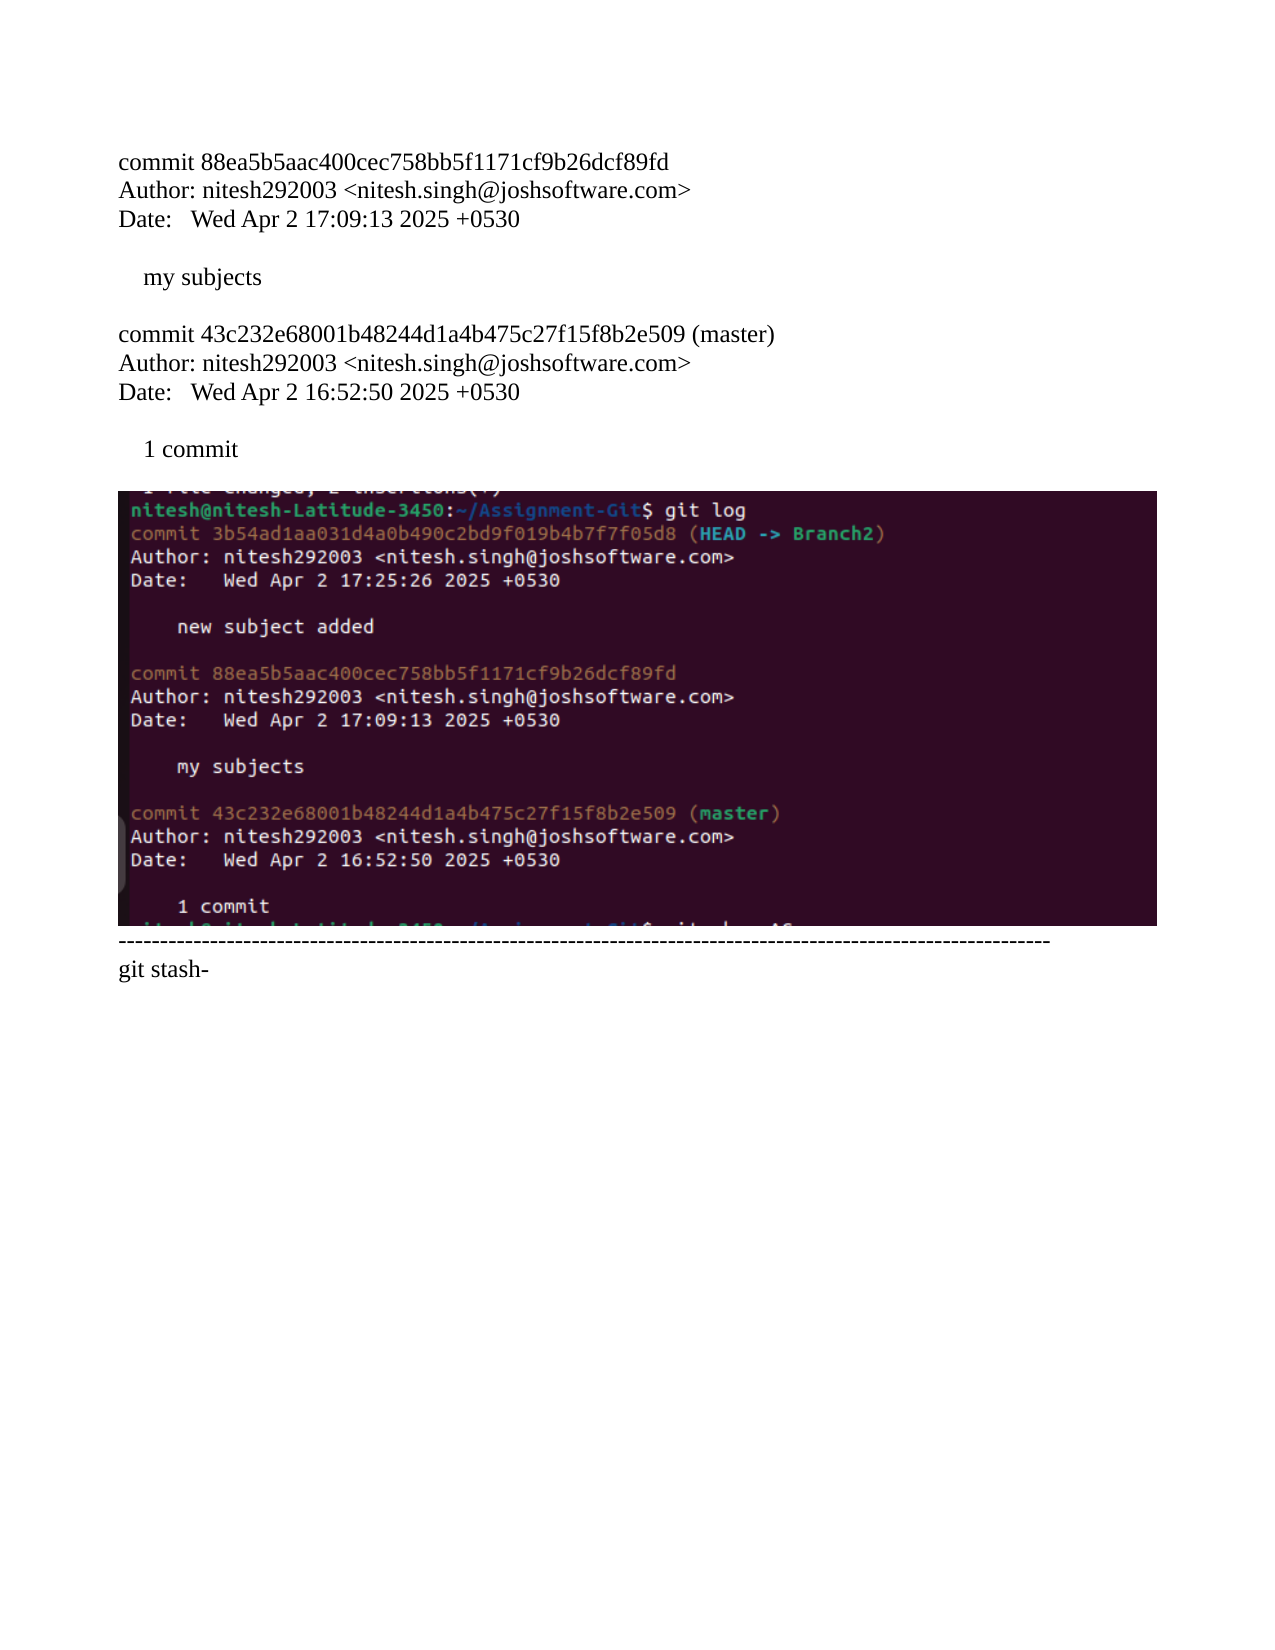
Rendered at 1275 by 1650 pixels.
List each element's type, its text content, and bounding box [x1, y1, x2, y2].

text ---------------------------------------------------------------------------------------------------------------- [118, 926, 1157, 954]
text commit 88ea5b5aac400cec758bb5f1171cf9b26dcf89fd [118, 147, 1157, 176]
text git stash- [118, 954, 1157, 983]
picture [118, 491, 1157, 926]
text Date: Wed Apr 2 16:52:50 2025 +0530 [118, 377, 1157, 406]
text Author: nitesh292003 <nitesh.singh@joshsoftware.com> [118, 176, 1157, 204]
text my subjects [118, 262, 1157, 291]
text Author: nitesh292003 <nitesh.singh@joshsoftware.com> [118, 348, 1157, 377]
text 1 commit [118, 434, 1157, 463]
text commit 43c232e68001b48244d1a4b475c27f15f8b2e509 (master) [118, 319, 1157, 348]
text Date: Wed Apr 2 17:09:13 2025 +0530 [118, 204, 1157, 233]
